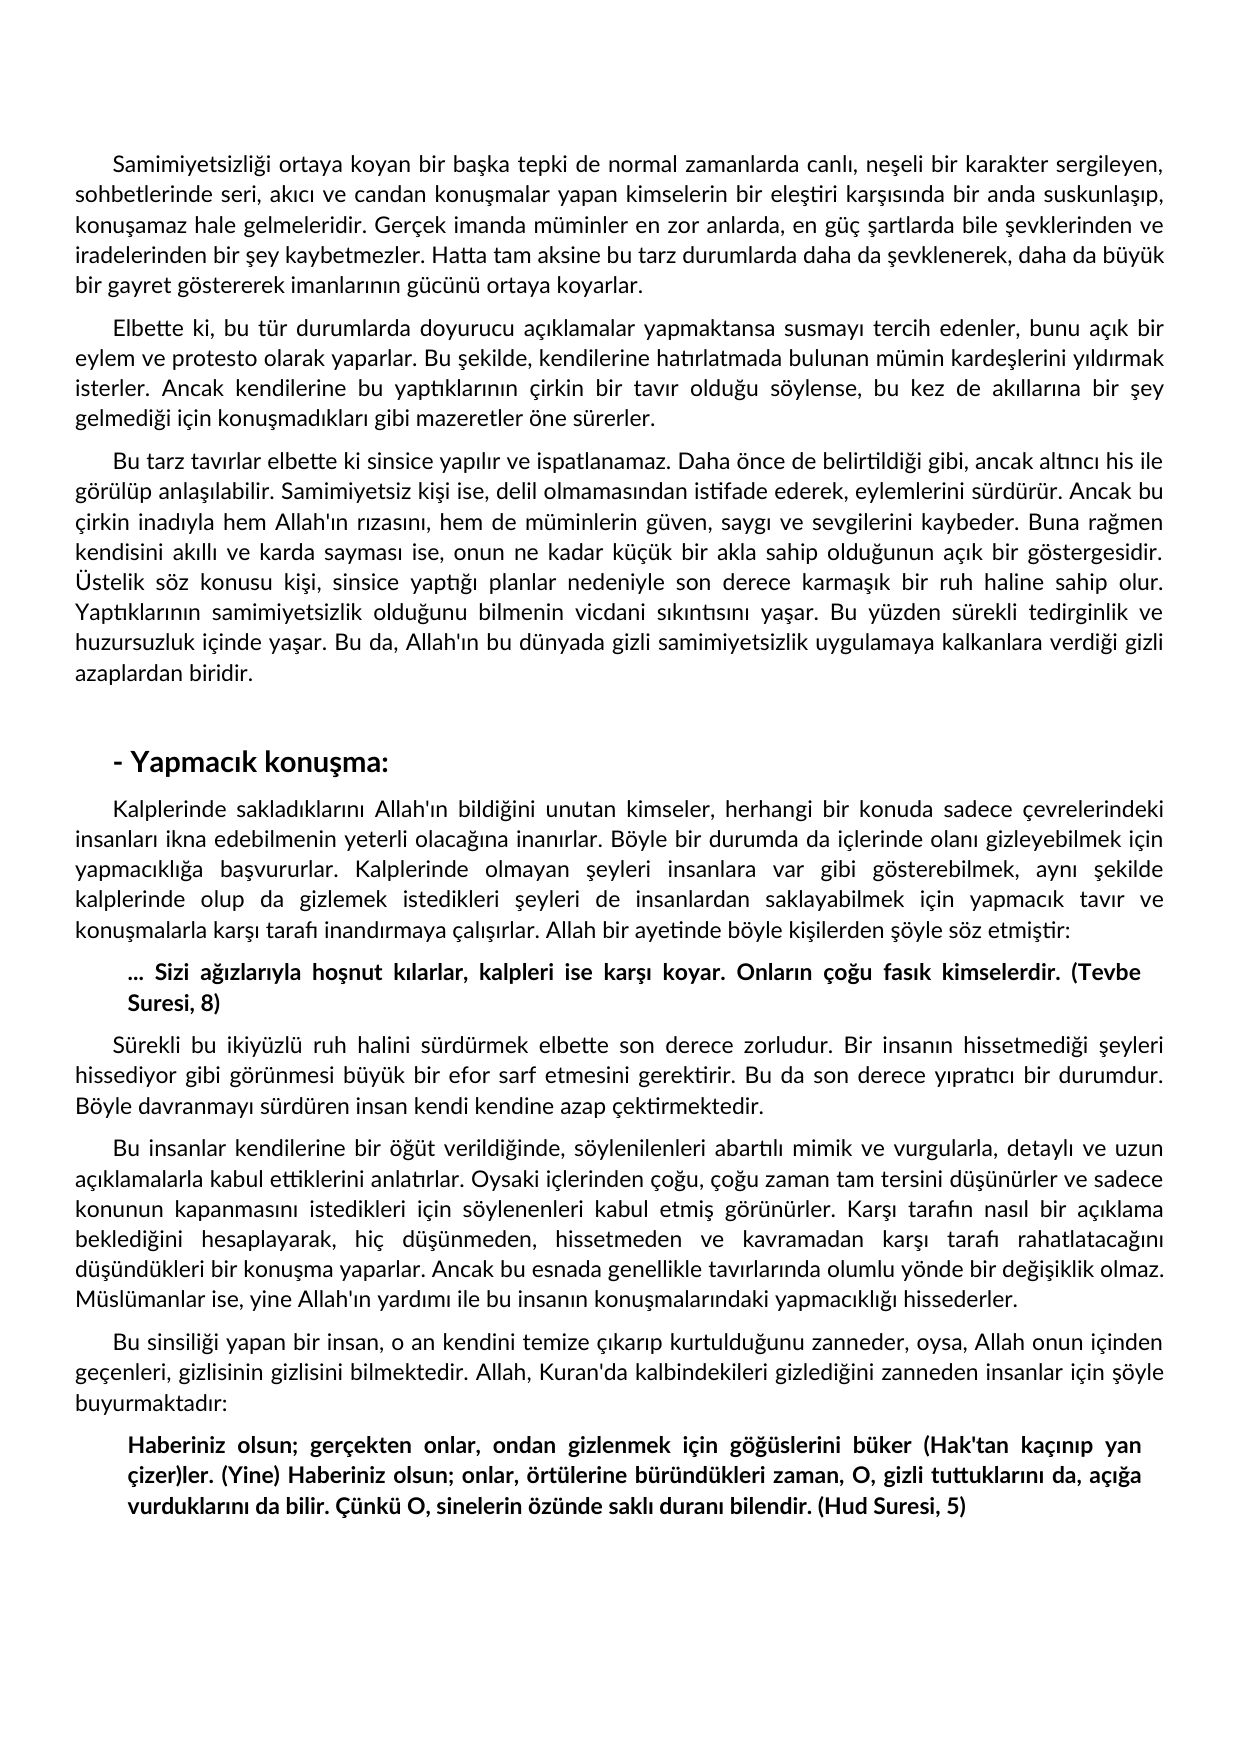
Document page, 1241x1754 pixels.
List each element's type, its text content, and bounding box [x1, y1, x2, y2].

text Bu insanlar kendilerine bir öğüt verildiğinde, söylenilenleri abartılı mimik ve vurgularla, detaylı ve uzun açıklamalarla kabul ettiklerini anlatırlar. Oysaki içlerinden çoğu, çoğu zaman tam tersini düşünürler ve sadece konunun kapanmasını istedikleri için söylenenleri kabul etmiş görünürler. Karşı tarafın nasıl bir açıklama beklediğini hesaplayarak, hiç düşünmeden, hissetmeden ve kavramadan karşı tarafı rahatlatacağını düşündükleri bir konuşma yaparlar. Ancak bu esnada genellikle tavırlarında olumlu yönde bir değişiklik olmaz. Müslümanlar ise, yine Allah'ın yardımı ile bu insanın konuşmalarındaki yapmacıklığı hissederler. [75, 1134, 1165, 1313]
text - Yapmacık konuşma: [75, 744, 1165, 779]
text Bu sinsiliği yapan bir insan, o an kendini temize çıkarıp kurtulduğunu zanneder, oysa, Allah onun içinden geçenleri, gizlisinin gizlisini bilmektedir. Allah, Kuran'da kalbindekileri gizlediğini zanneden insanlar için şöyle buyurmaktadır: [75, 1328, 1165, 1416]
text Samimiyetsizliği ortaya koyan bir başka tepki de normal zamanlarda canlı, neşeli bir karakter sergileyen, sohbetlerinde seri, akıcı ve candan konuşmalar yapan kimselerin bir eleştiri karşısında bir anda suskunlaşıp, konuşamaz hale gelmeleridir. Gerçek imanda müminler en zor anlarda, en güç şartlarda bile şevklerinden ve iradelerinden bir şey kaybetmezler. Hatta tam aksine bu tarz durumlarda daha da şevklenerek, daha da büyük bir gayret göstererek imanlarının gücünü ortaya koyarlar. [75, 150, 1165, 298]
text Elbette ki, bu tür durumlarda doyurucu açıklamalar yapmaktansa susmayı tercih edenler, bunu açık bir eylem ve protesto olarak yaparlar. Bu şekilde, kendilerine hatırlatmada bulunan mümin kardeşlerini yıldırmak isterler. Ancak kendilerine bu yaptıklarının çirkin bir tavır olduğu söylense, bu kez de akıllarına bir şey gelmediği için konuşmadıkları gibi mazeretler öne sürerler. [75, 313, 1165, 432]
text Haberiniz olsun; gerçekten onlar, ondan gizlenmek için göğüslerini büker (Hak'tan kaçınıp yan çizer)ler. (Yine) Haberiniz olsun; onlar, örtülerine büründükleri zaman, O, gizli tuttuklarını da, açığa vurduklarını da bilir. Çünkü O, sinelerin özünde saklı duranı bilendir. (Hud Suresi, 5) [127, 1431, 1143, 1519]
text Kalplerinde sakladıklarını Allah'ın bildiğini unutan kimseler, herhangi bir konuda sadece çevrelerindeki insanları ikna edebilmenin yeterli olacağına inanırlar. Böyle bir durumda da içlerinde olanı gizleyebilmek için yapmacıklığa başvururlar. Kalplerinde olmayan şeyleri insanlara var gibi gösterebilmek, aynı şekilde kalplerinde olup da gizlemek istedikleri şeyleri de insanlardan saklayabilmek için yapmacık tavır ve konuşmalarla karşı tarafı inandırmaya çalışırlar. Allah bir ayetinde böyle kişilerden şöyle söz etmiştir: [75, 795, 1165, 943]
text Sürekli bu ikiyüzlü ruh halini sürdürmek elbette son derece zorludur. Bir insanın hissetmediği şeyleri hissediyor gibi görünmesi büyük bir efor sarf etmesini gerektirir. Bu da son derece yıpratıcı bir durumdur. Böyle davranmayı sürdüren insan kendi kendine azap çektirmektedir. [75, 1031, 1165, 1119]
text ... Sizi ağızlarıyla hoşnut kılarlar, kalpleri ise karşı koyar. Onların çoğu fasık kimselerdir. (Tevbe Suresi, 8) [127, 958, 1143, 1016]
text Bu tarz tavırlar elbette ki sinsice yapılır ve ispatlanamaz. Daha önce de belirtildiği gibi, ancak altıncı his ile görülüp anlaşılabilir. Samimiyetsiz kişi ise, delil olmamasından istifade ederek, eylemlerini sürdürür. Ancak bu çirkin inadıyla hem Allah'ın rızasını, hem de müminlerin güven, saygı ve sevgilerini kaybeder. Buna rağmen kendisini akıllı ve karda sayması ise, onun ne kadar küçük bir akla sahip olduğunun açık bir göstergesidir. Üstelik söz konusu kişi, sinsice yaptığı planlar nedeniyle son derece karmaşık bir ruh haline sahip olur. Yaptıklarının samimiyetsizlik olduğunu bilmenin vicdani sıkıntısını yaşar. Bu yüzden sürekli tedirginlik ve huzursuzluk içinde yaşar. Bu da, Allah'ın bu dünyada gizli samimiyetsizlik uygulamaya kalkanlara verdiği gizli azaplardan biridir. [75, 447, 1165, 686]
